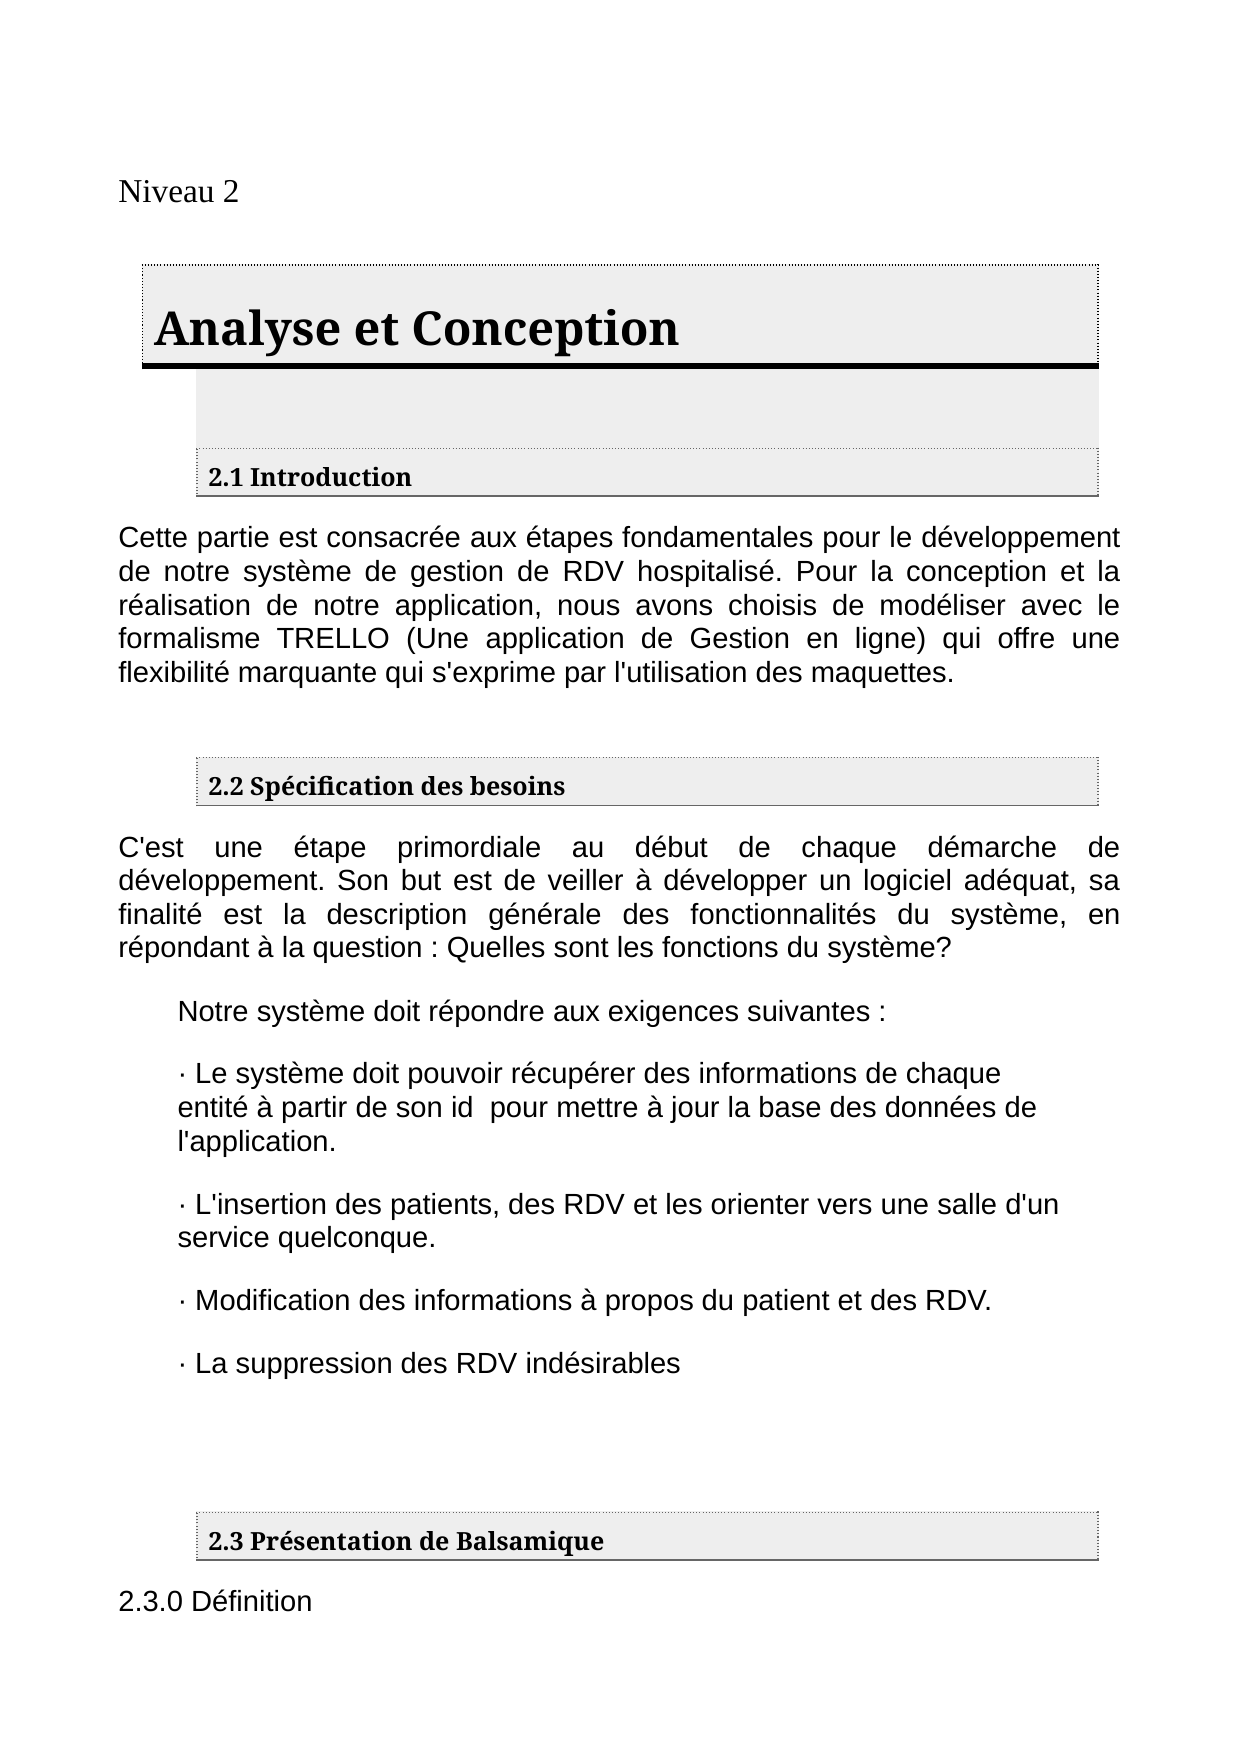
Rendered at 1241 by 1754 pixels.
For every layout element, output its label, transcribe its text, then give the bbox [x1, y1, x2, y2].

subtitle Analyse et Conception [142, 264, 1099, 363]
text Niveau 2 [118, 171, 1122, 209]
text Notre système doit répondre aux exigences suivantes : [177, 993, 1063, 1027]
text C'est une étape primordiale au début de chaque démarche de développement. Son but est de veiller à développer un logiciel adéquat, sa finalité est la description générale des fonctionnalités du système, en répondant à la question : Quelles sont les fonctions du système? [118, 830, 1122, 964]
subtitle 2.1 Introduction [196, 447, 1099, 495]
text Cette partie est consacrée aux étapes fondamentales pour le développement de notre système de gestion de RDV hospitalisé. Pour la conception et la réalisation de notre application, nous avons choisis de modéliser avec le formalisme TRELLO (Une application de Gestion en ligne) qui offre une flexibilité marquante qui s'exprime par l'utilisation des maquettes. [118, 521, 1122, 688]
subtitle 2.2 Spécification des besoins [196, 757, 1099, 805]
text · La suppression des RDV indésirables [177, 1346, 1063, 1380]
text · Le système doit pouvoir récupérer des informations de chaque entité à partir de son id pour mettre à jour la base des données de l'application. [177, 1057, 1063, 1157]
text 2.3.0 Définition [118, 1584, 1122, 1618]
subtitle 2.3 Présentation de Balsamique [196, 1511, 1099, 1559]
text · Modification des informations à propos du patient et des RDV. [177, 1283, 1063, 1317]
text · L'insertion des patients, des RDV et les orienter vers une salle d'un service quelconque. [177, 1187, 1063, 1254]
